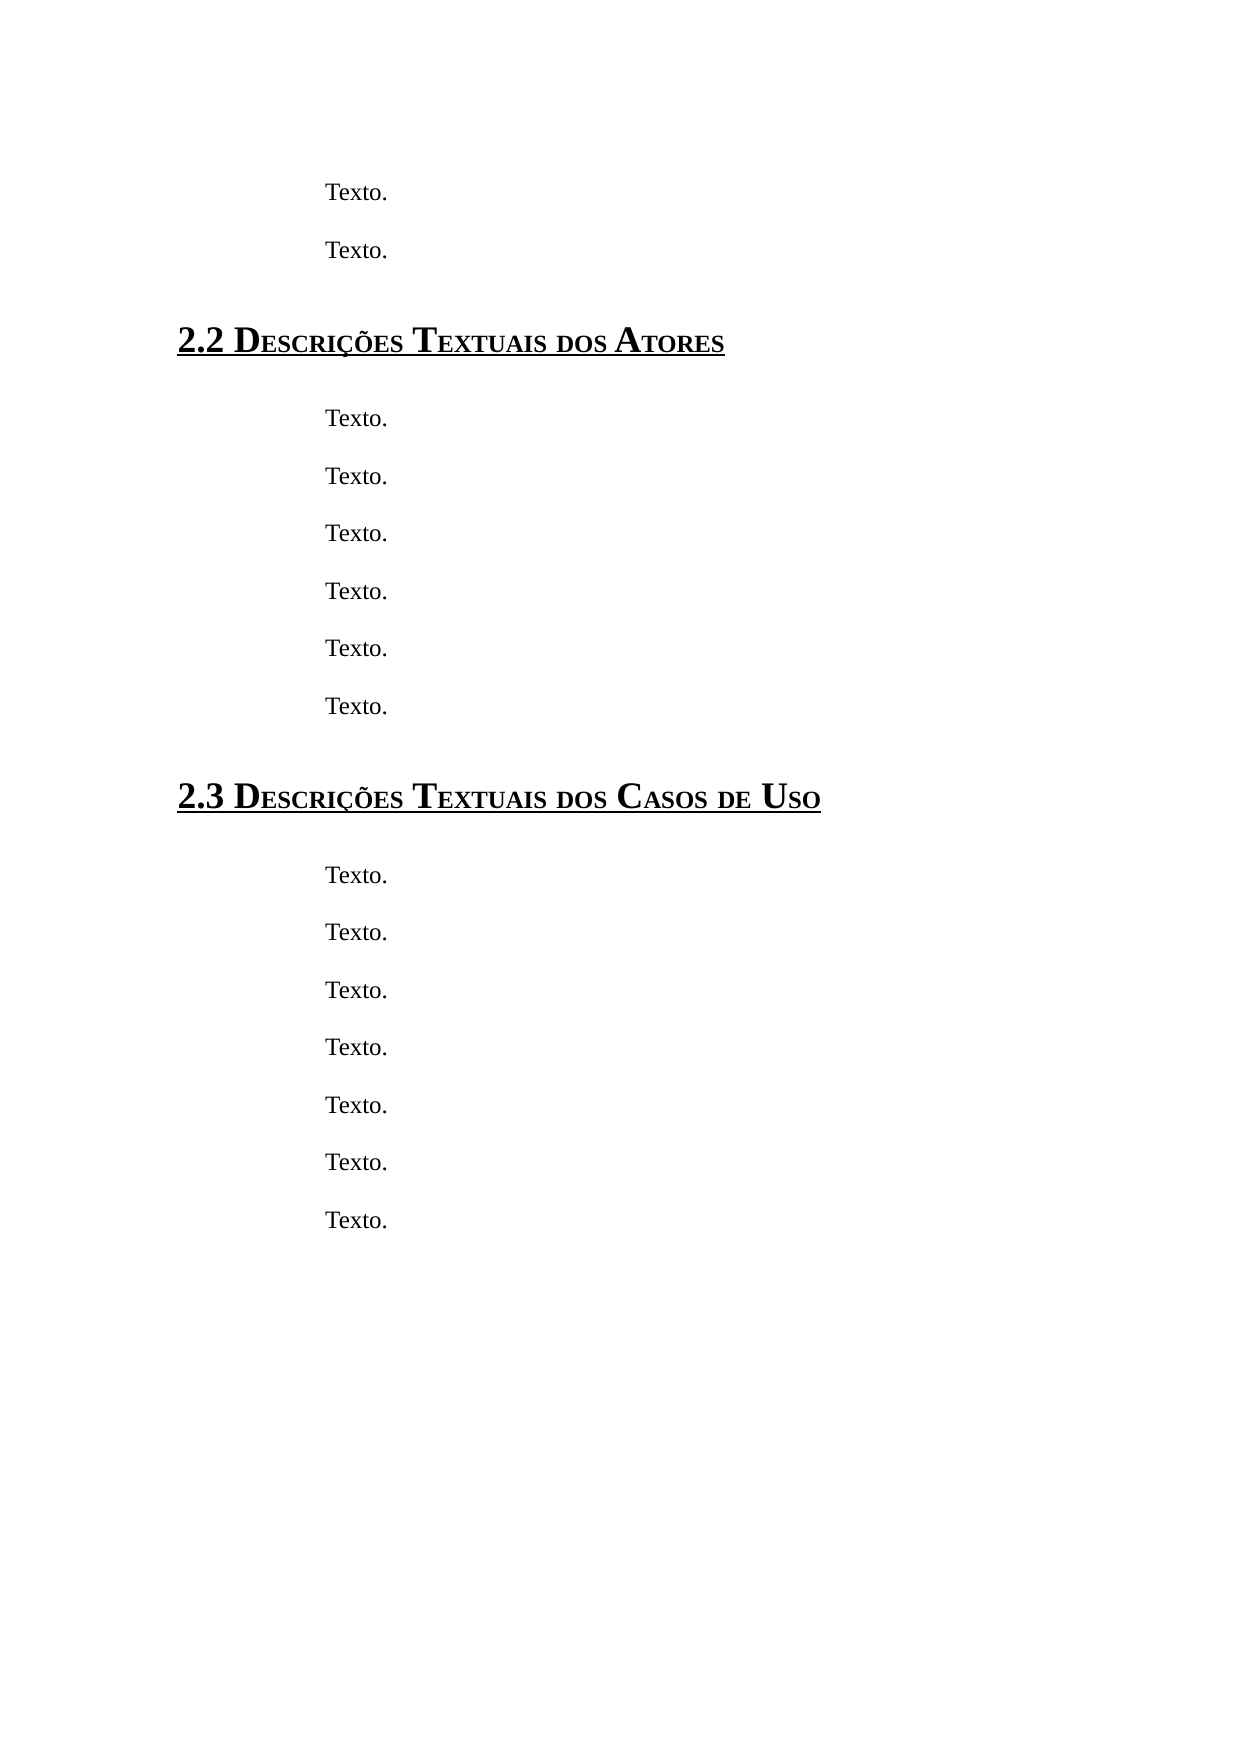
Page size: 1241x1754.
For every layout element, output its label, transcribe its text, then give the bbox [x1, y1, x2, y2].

text Texto. [177, 633, 1092, 662]
text Texto. [177, 403, 1092, 432]
text Texto. [177, 576, 1092, 605]
text Texto. [177, 975, 1092, 1003]
text Texto. [177, 1032, 1092, 1061]
text Texto. [177, 518, 1092, 547]
text Texto. [177, 235, 1092, 263]
text Texto. [177, 1205, 1092, 1233]
text Texto. [177, 1090, 1092, 1118]
text Texto. [177, 461, 1092, 490]
text Texto. [177, 1147, 1092, 1176]
text Texto. [177, 917, 1092, 946]
subtitle 2.3 Descrições Textuais dos Casos de Uso [177, 773, 1092, 817]
text Texto. [177, 691, 1092, 720]
text Texto. [177, 860, 1092, 888]
text Texto. [177, 177, 1092, 206]
subtitle 2.2 Descrições Textuais dos Atores [177, 317, 1092, 360]
